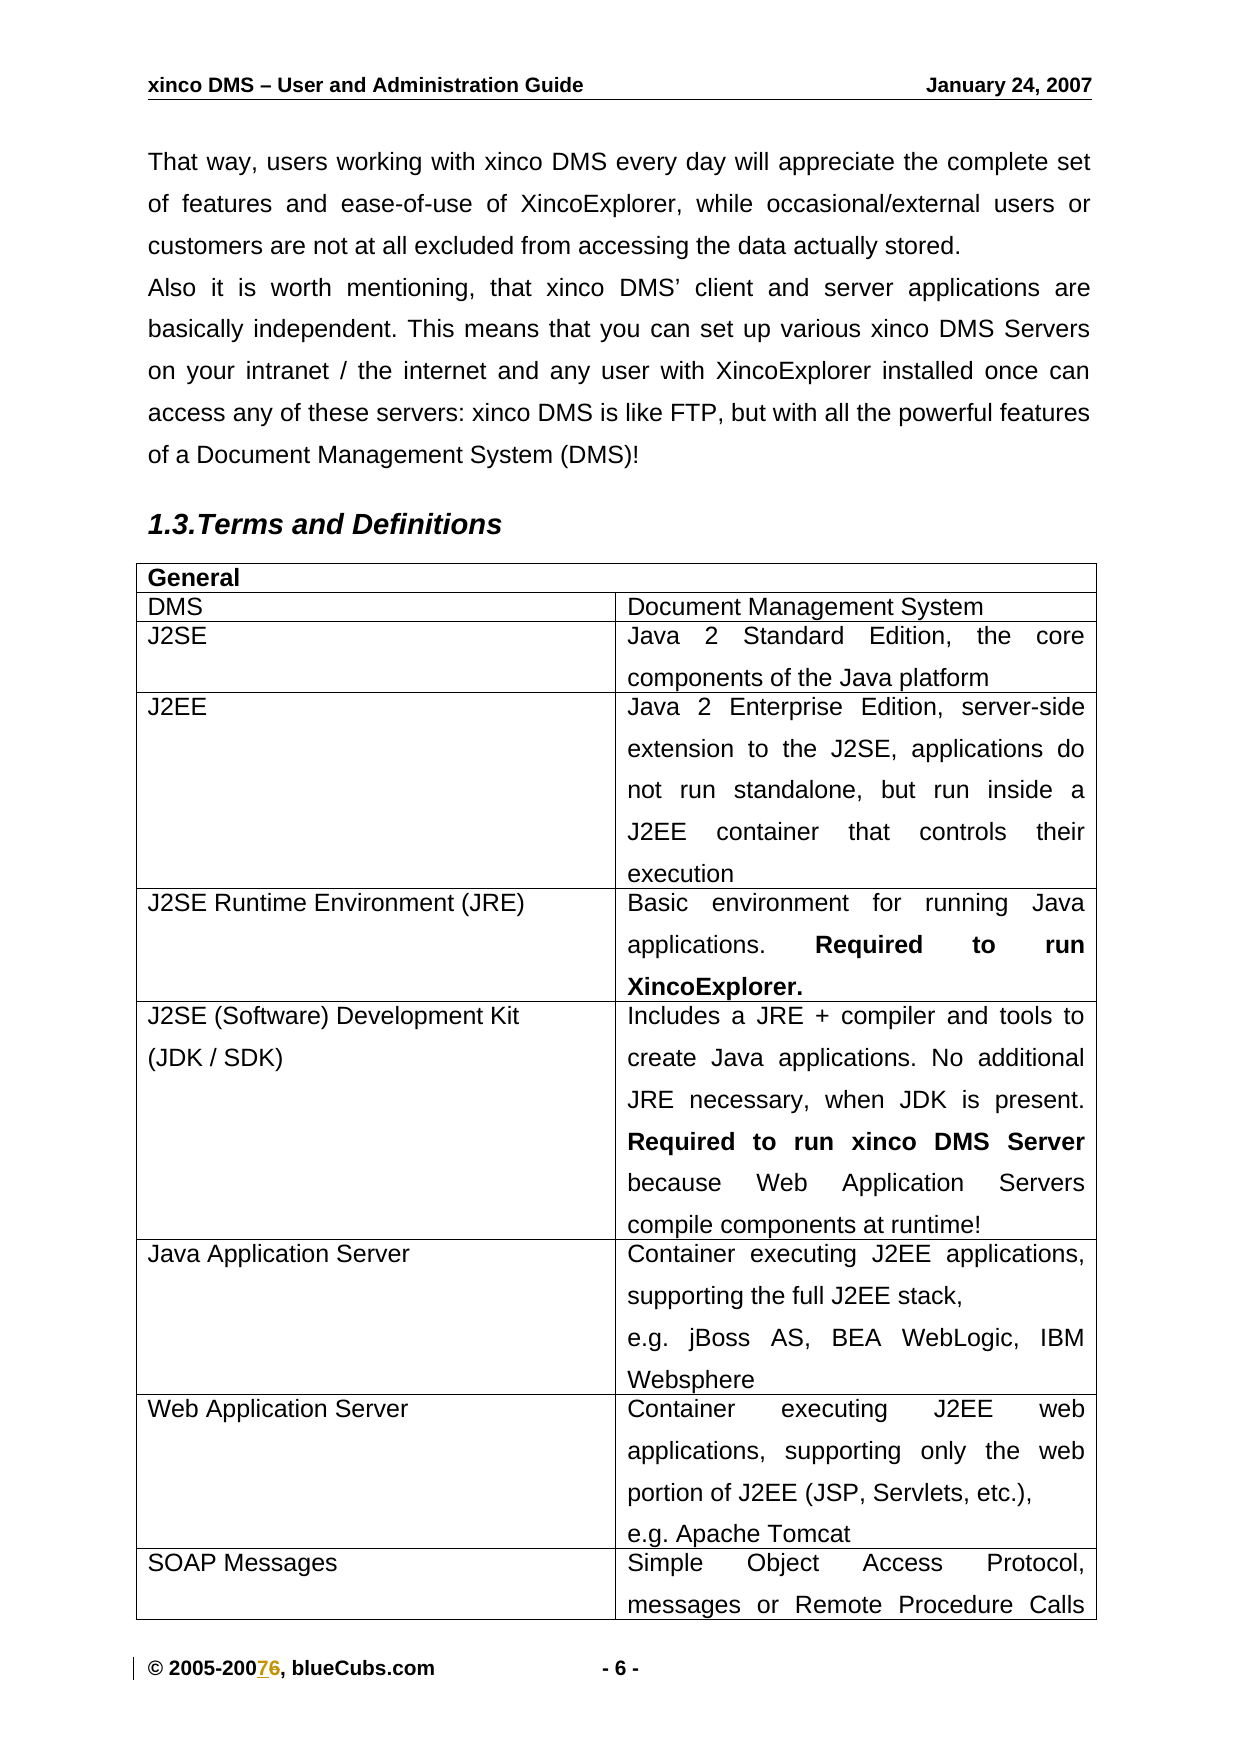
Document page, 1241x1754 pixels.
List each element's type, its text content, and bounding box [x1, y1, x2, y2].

text Also it is worth mentioning, that xinco DMS’ client and server applications are basically independent. This means that you can set up various xinco DMS Servers on your intranet / the internet and any user with XincoExplorer installed once can access any of these servers: xinco DMS is like FTP, but with all the powerful features of a Document Management System (DMS)! [148, 273, 1092, 469]
text That way, users working with xinco DMS every day will appreciate the complete set of features and ease-of-use of XincoExplorer, while occasional/external users or customers are not at all excluded from accessing the data actually stored. [148, 148, 1092, 259]
table_cell Java Application Server [137, 1240, 615, 1394]
table_cell Java 2 Enterprise Edition, server-side extension to the J2SE, applications do not run standalone, but run inside a J2EE container that controls their execution [616, 693, 1096, 888]
table_cell Simple Object Access Protocol, messages or Remote Procedure Calls [616, 1549, 1096, 1619]
table_cell Container executing J2EE applications, supporting the full J2EE stack, e.g. jBoss AS, BEA WebLogic, IBM Websphere [616, 1240, 1096, 1394]
table_cell Document Management System [616, 593, 1096, 621]
table_header General [137, 564, 1096, 592]
table_cell SOAP Messages [137, 1549, 615, 1619]
table_cell J2SE Runtime Environment (JRE) [137, 889, 615, 1001]
subtitle Terms and Definitions [148, 508, 1092, 540]
table_cell Container executing J2EE web applications, supporting only the web portion of J2EE (JSP, Servlets, etc.), e.g. Apache Tomcat [616, 1395, 1096, 1548]
table_cell DMS [137, 593, 615, 621]
table_cell J2SE (Software) Development Kit (JDK / SDK) [137, 1002, 615, 1239]
table_cell Includes a JRE + compiler and tools to create Java applications. No additional JRE necessary, when JDK is present. Required to run xinco DMS Server because Web Application Servers compile components at runtime! [616, 1002, 1096, 1239]
table_cell Web Application Server [137, 1395, 615, 1548]
table_cell Basic environment for running Java applications. Required to run XincoExplorer. [616, 889, 1096, 1001]
table_cell Java 2 Standard Edition, the core components of the Java platform [616, 622, 1096, 692]
table_cell J2SE [137, 622, 615, 692]
table_cell J2EE [137, 693, 615, 888]
